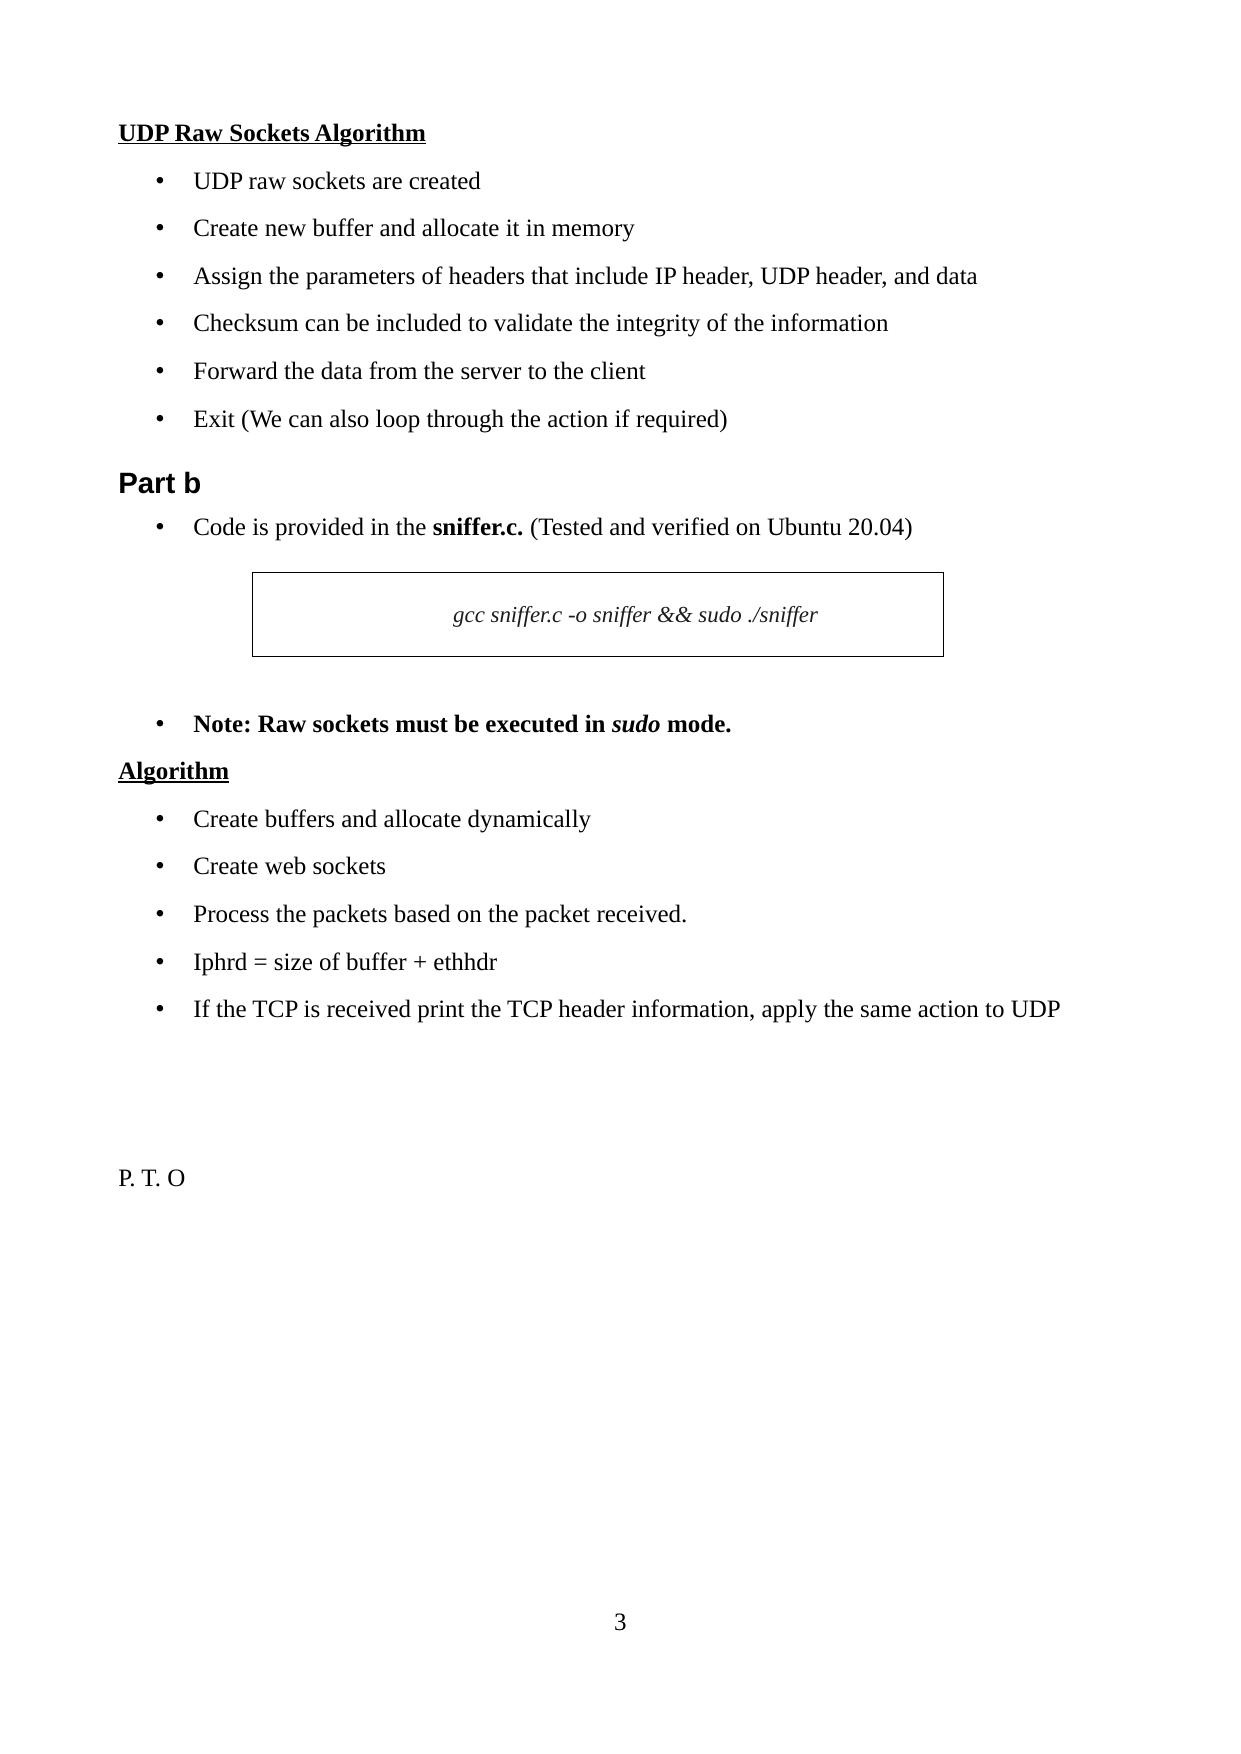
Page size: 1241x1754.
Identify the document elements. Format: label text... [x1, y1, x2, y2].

list Create buffers and allocate dynamically [156, 804, 1122, 833]
list Checksum can be included to validate the integrity of the information [156, 308, 1122, 337]
list If the TCP is received print the TCP header information, apply the same action to UDP [156, 994, 1122, 1023]
text P. T. O [118, 1163, 1122, 1192]
list Exit (We can also loop through the action if required) [156, 404, 1122, 432]
list Forward the data from the server to the client [156, 356, 1122, 385]
text UDP Raw Sockets Algorithm [118, 118, 1122, 147]
list Process the packets based on the packet received. [156, 899, 1122, 928]
list Assign the parameters of headers that include IP header, UDP header, and data [156, 261, 1122, 290]
list Iphrd = size of buffer + ethhdr [156, 947, 1122, 975]
list Create web sockets [156, 851, 1122, 880]
text Algorithm [118, 756, 1122, 785]
list Note: Raw sockets must be executed in sudo mode. [156, 709, 1122, 737]
subtitle Part b [118, 466, 1122, 500]
list UDP raw sockets are created [156, 166, 1122, 194]
list Code is provided in the sniffer.c. (Tested and verified on Ubuntu 20.04) [156, 512, 1122, 541]
list Create new buffer and allocate it in memory [156, 213, 1122, 242]
